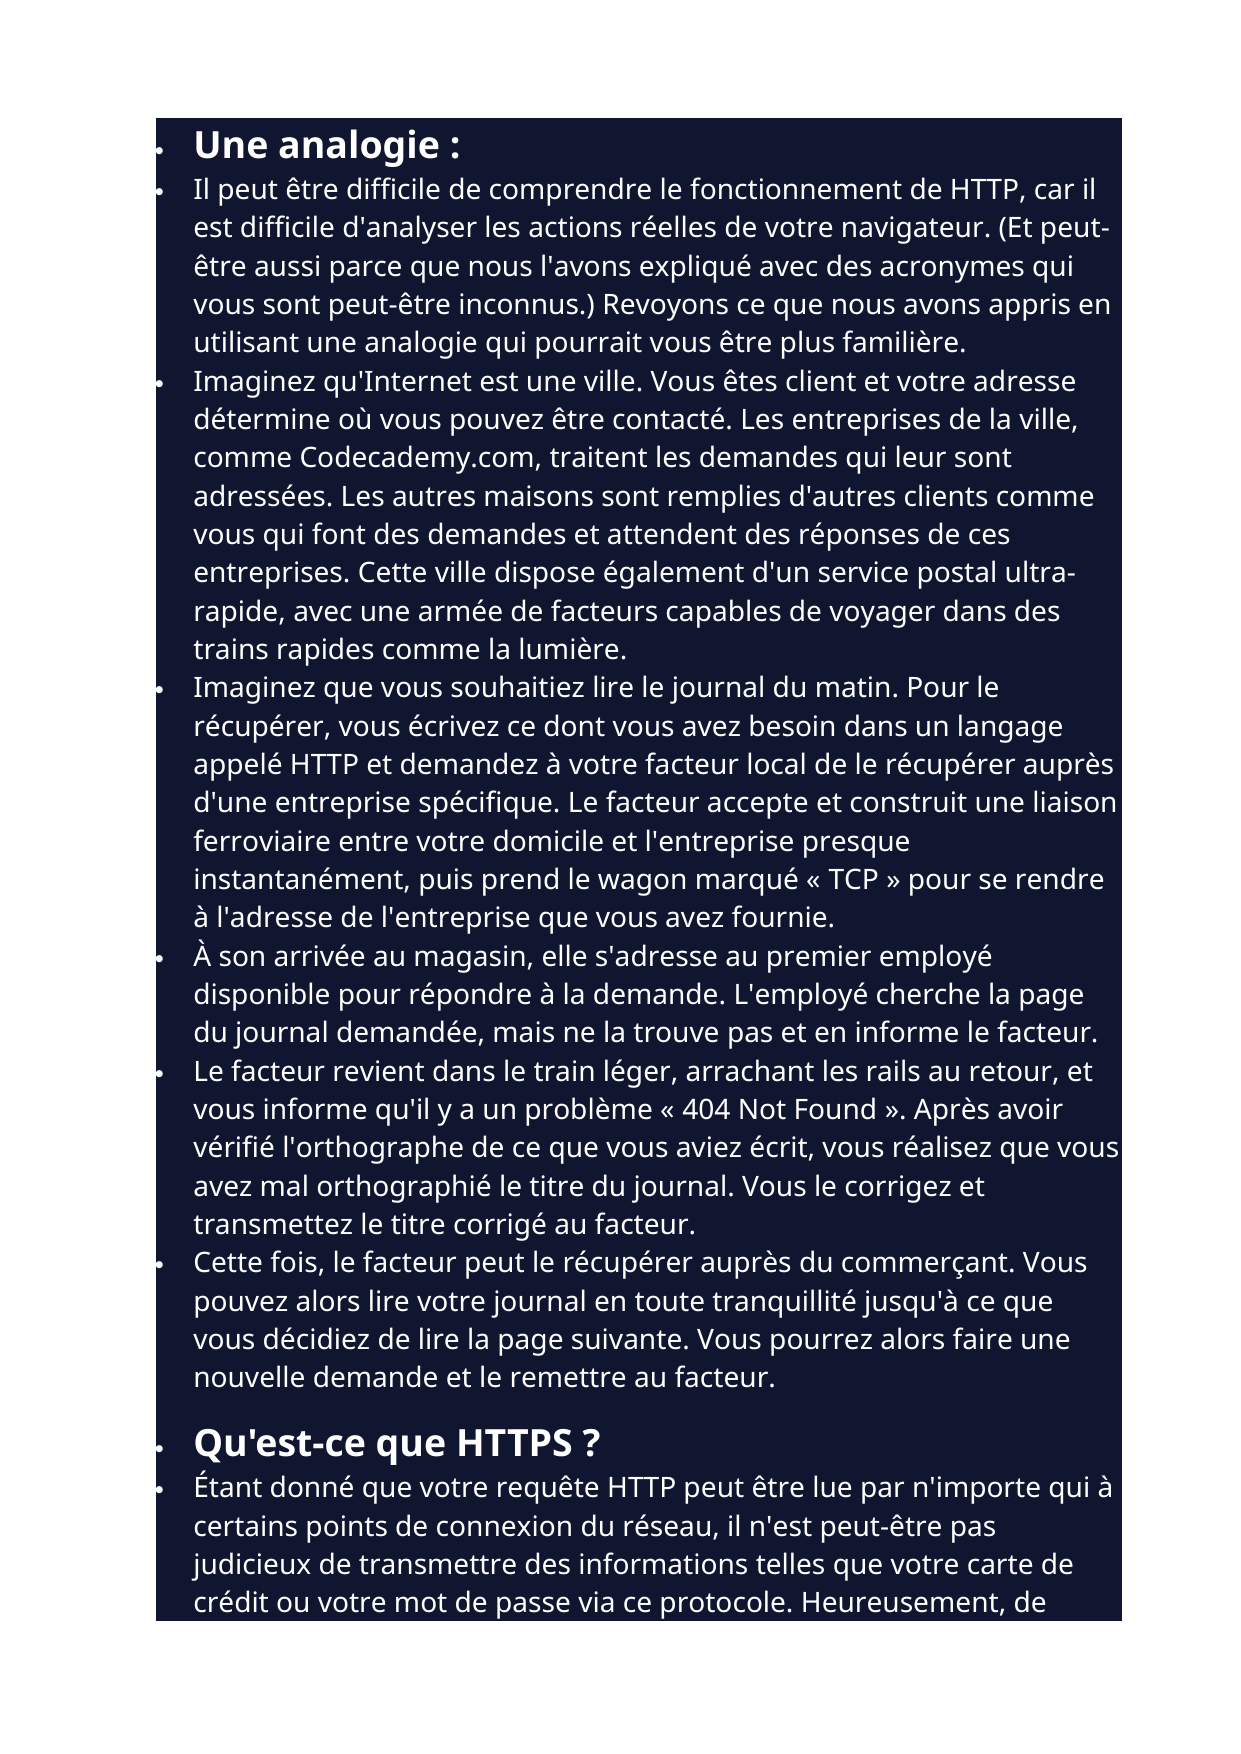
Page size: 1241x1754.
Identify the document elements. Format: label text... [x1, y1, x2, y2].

list Cette fois, le facteur peut le récupérer auprès du commerçant. Vous pouvez alors lire votre journal en toute tranquillité jusqu'à ce que vous décidiez de lire la page suivante. Vous pourrez alors faire une nouvelle demande et le remettre au facteur. [156, 1242, 1122, 1396]
list Imaginez qu'Internet est une ville. Vous êtes client et votre adresse détermine où vous pouvez être contacté. Les entreprises de la ville, comme Codecademy.com, traitent les demandes qui leur sont adressées. Les autres maisons sont remplies d'autres clients comme vous qui font des demandes et attendent des réponses de ces entreprises. Cette ville dispose également d'un service postal ultra-rapide, avec une armée de facteurs capables de voyager dans des trains rapides comme la lumière. [156, 361, 1122, 667]
list Qu'est-ce que HTTPS ? [156, 1417, 1122, 1468]
list Une analogie : [156, 118, 1122, 169]
list Le facteur revient dans le train léger, arrachant les rails au retour, et vous informe qu'il y a un problème « 404 Not Found ». Après avoir vérifié l'orthographe de ce que vous aviez écrit, vous réalisez que vous avez mal orthographié le titre du journal. Vous le corrigez et transmettez le titre corrigé au facteur. [156, 1051, 1122, 1242]
list À son arrivée au magasin, elle s'adresse au premier employé disponible pour répondre à la demande. L'employé cherche la page du journal demandée, mais ne la trouve pas et en informe le facteur. [156, 936, 1122, 1051]
list Étant donné que votre requête HTTP peut être lue par n'importe qui à certains points de connexion du réseau, il n'est peut-être pas judicieux de transmettre des informations telles que votre carte de crédit ou votre mot de passe via ce protocole. Heureusement, de [156, 1468, 1122, 1621]
list Imaginez que vous souhaitiez lire le journal du matin. Pour le récupérer, vous écrivez ce dont vous avez besoin dans un langage appelé HTTP et demandez à votre facteur local de le récupérer auprès d'une entreprise spécifique. Le facteur accepte et construit une liaison ferroviaire entre votre domicile et l'entreprise presque instantanément, puis prend le wagon marqué « TCP » pour se rendre à l'adresse de l'entreprise que vous avez fournie. [156, 667, 1122, 936]
list Il peut être difficile de comprendre le fonctionnement de HTTP, car il est difficile d'analyser les actions réelles de votre navigateur. (Et peut-être aussi parce que nous l'avons expliqué avec des acronymes qui vous sont peut-être inconnus.) Revoyons ce que nous avons appris en utilisant une analogie qui pourrait vous être plus familière. [156, 169, 1122, 361]
